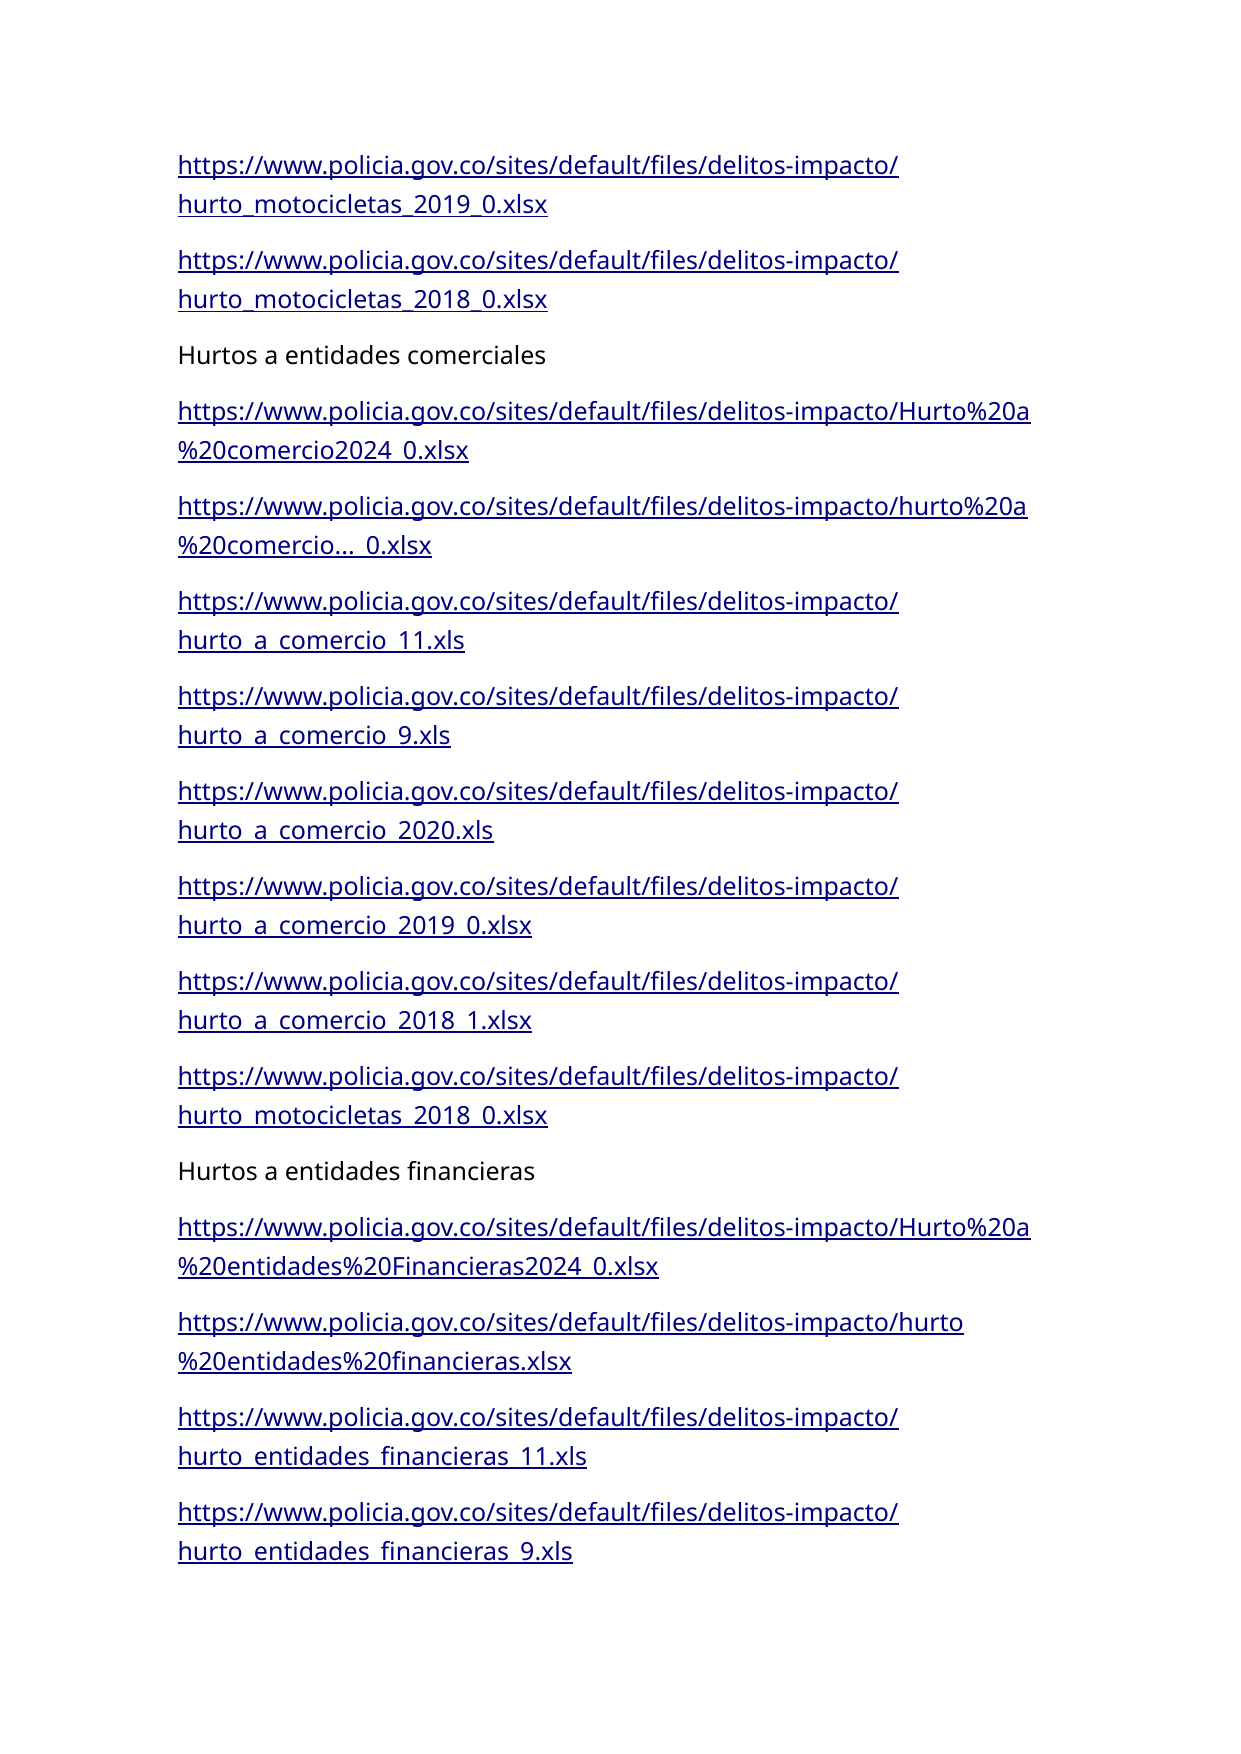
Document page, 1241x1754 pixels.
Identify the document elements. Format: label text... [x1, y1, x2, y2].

text https://www.policia.gov.co/sites/default/files/delitos-impacto/Hurto%20a%20entidades%20Financieras2024_0.xlsx [177, 1209, 1063, 1282]
text https://www.policia.gov.co/sites/default/files/delitos-impacto/hurto_a_comercio_11.xls [177, 583, 1063, 657]
text https://www.policia.gov.co/sites/default/files/delitos-impacto/hurto_a_comercio_2019_0.xlsx [177, 868, 1063, 942]
text https://www.policia.gov.co/sites/default/files/delitos-impacto/hurto%20a%20comercio..._0.xlsx [177, 488, 1063, 562]
text Hurtos a entidades financieras [177, 1153, 1063, 1187]
text https://www.policia.gov.co/sites/default/files/delitos-impacto/hurto_a_comercio_9.xls [177, 678, 1063, 752]
text https://www.policia.gov.co/sites/default/files/delitos-impacto/hurto_a_comercio_2018_1.xlsx [177, 963, 1063, 1037]
text https://www.policia.gov.co/sites/default/files/delitos-impacto/hurto_motocicletas_2019_0.xlsx [177, 148, 1063, 221]
text https://www.policia.gov.co/sites/default/files/delitos-impacto/hurto_entidades_financieras_11.xls [177, 1399, 1063, 1472]
text https://www.policia.gov.co/sites/default/files/delitos-impacto/hurto_a_comercio_2020.xls [177, 773, 1063, 847]
text https://www.policia.gov.co/sites/default/files/delitos-impacto/hurto%20entidades%20financieras.xlsx [177, 1304, 1063, 1377]
text https://www.policia.gov.co/sites/default/files/delitos-impacto/hurto_entidades_financieras_9.xls [177, 1494, 1063, 1567]
text Hurtos a entidades comerciales [177, 338, 1063, 372]
text https://www.policia.gov.co/sites/default/files/delitos-impacto/Hurto%20a%20comercio2024_0.xlsx [177, 393, 1063, 467]
text https://www.policia.gov.co/sites/default/files/delitos-impacto/hurto_motocicletas_2018_0.xlsx [177, 243, 1063, 316]
text https://www.policia.gov.co/sites/default/files/delitos-impacto/hurto_motocicletas_2018_0.xlsx [177, 1058, 1063, 1132]
